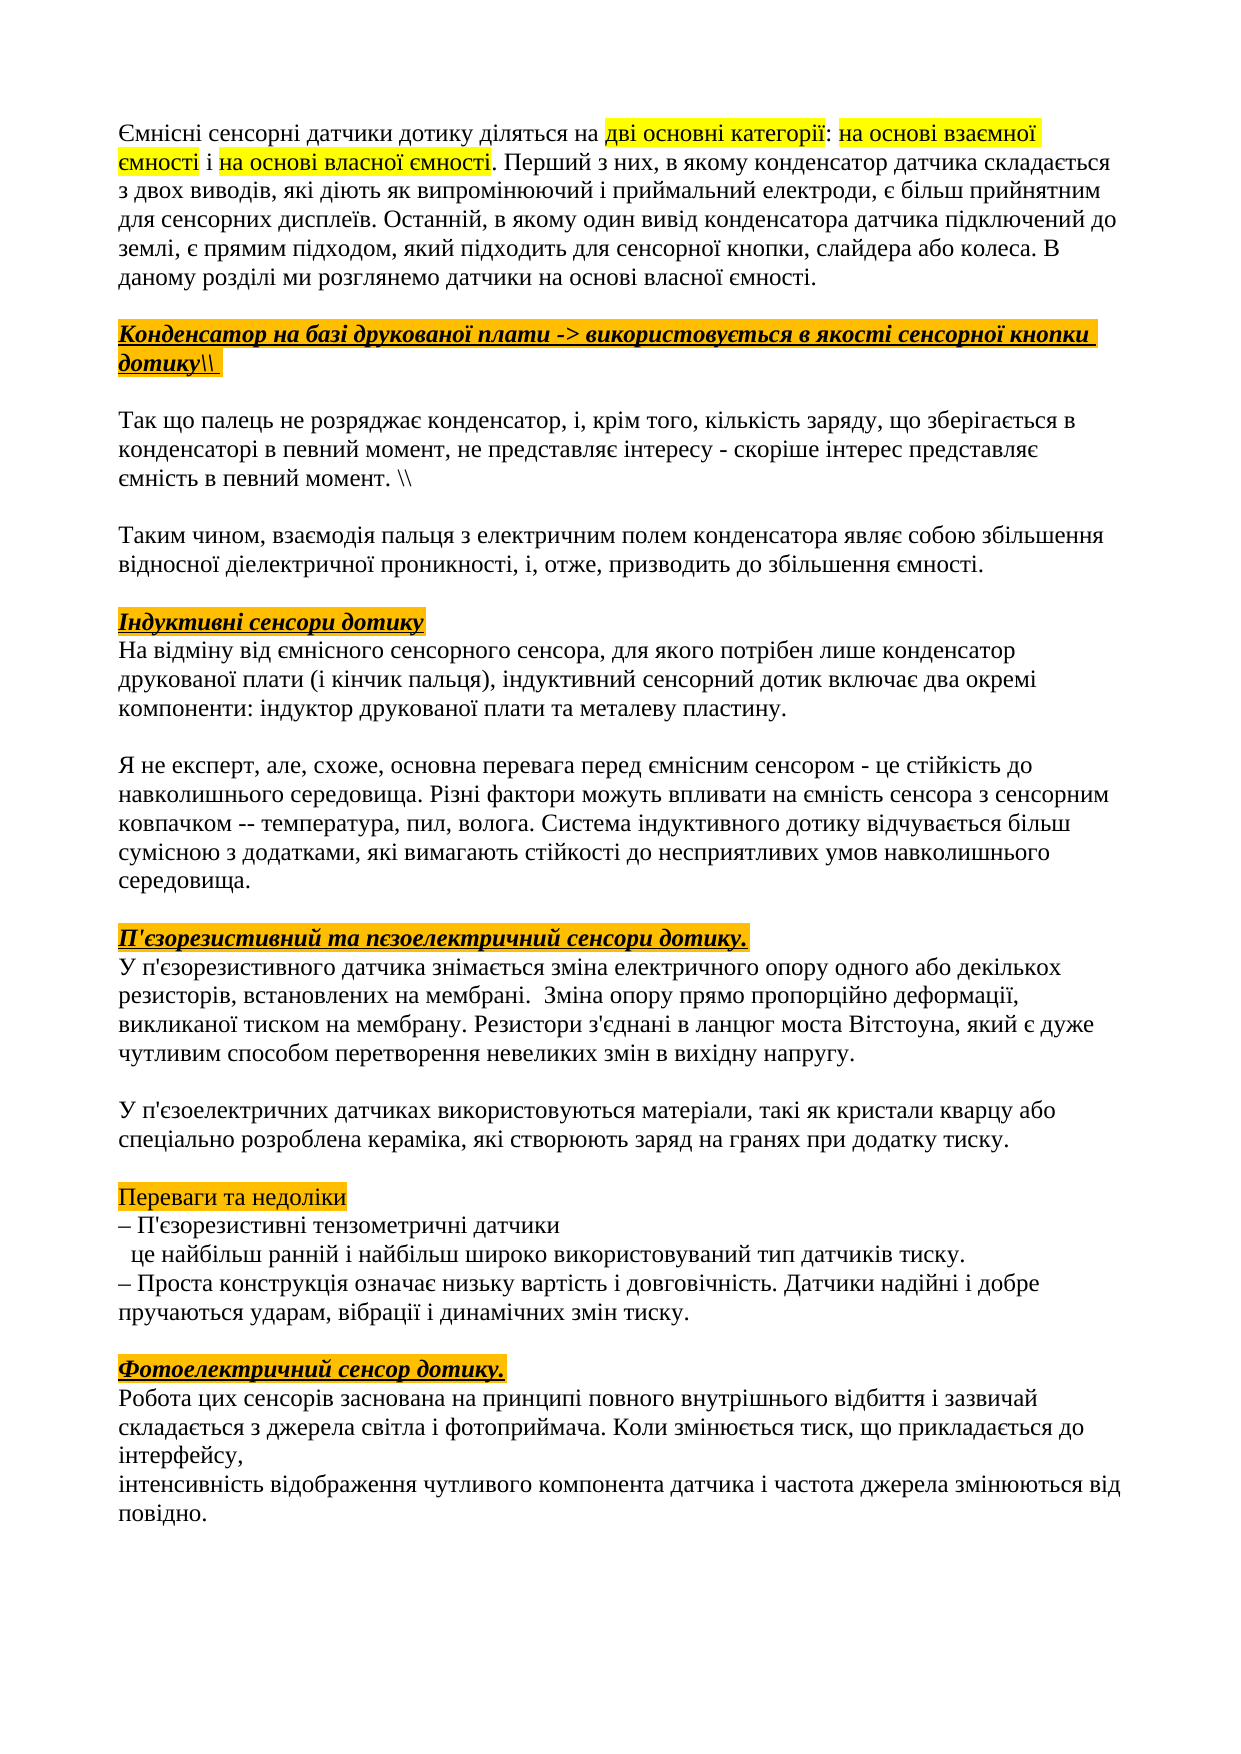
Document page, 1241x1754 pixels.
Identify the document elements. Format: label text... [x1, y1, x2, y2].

text iнтенсивнiсть вiдображення чутливого компонента датчика i частота джерела змiнюються вiд [118, 1469, 1122, 1498]
text повiдно. [118, 1498, 1122, 1527]
text Так що палець не розряджає конденсатор, і, крім того, кількість заряду, що зберігається в конденсаторі в певний момент, не представляє інтересу - скоріше інтерес представляє ємність в певний момент. \\ [118, 406, 1122, 492]
text У п'єзоелектричних датчиках використовуються матеріали, такі як кристали кварцу або спеціально розроблена кераміка, які створюють заряд на гранях при додатку тиску. [118, 1096, 1122, 1153]
text Таким чином, взаємодія пальця з електричним полем конденсатора являє собою збільшення відносної діелектричної проникності, і, отже, призводить до збільшення ємності. [118, 521, 1122, 578]
text Індуктивні сенсори дотику [118, 607, 1122, 636]
text П'єзорезистивний та пєзоелектричний сенсори дотику. [118, 923, 1122, 952]
text У п'єзорезистивного датчика знімається зміна електричного опору одного або декількох резисторів, встановлених на мембрані. Зміна опору прямо пропорційно деформації, викликаної тиском на мембрану. Резистори з'єднані в ланцюг моста Вітстоуна, який є дуже чутливим способом перетворення невеликих змін в вихідну напругу. [118, 952, 1122, 1067]
text Переваги та недоліки [118, 1182, 1122, 1211]
text – П'єзорезистивні тензометричні датчики [118, 1211, 1122, 1239]
text це найбільш ранній і найбільш широко використовуваний тип датчиків тиску. [118, 1239, 1122, 1268]
text На відміну від ємнісного сенсорного сенсора, для якого потрібен лише конденсатор друкованої плати (і кінчик пальця), індуктивний сенсорний дотик включає два окремі компоненти: індуктор друкованої плати та металеву пластину. [118, 636, 1122, 722]
text Конденсатор на базі друкованої плати -> використовується в якості сенсорної кнопки дотику\\ [118, 319, 1122, 377]
text – Проста конструкція означає низьку вартість і довговічність. Датчики надійні і добре пручаються ударам, вібрації і динамічних змін тиску. [118, 1268, 1122, 1326]
text Робота цих сенсорiв заснована на принципi повного внутрiшнього вiдбиття i зазвичай складається з джерела свiтла i фотоприймача. Коли змiнюється тиск, що прикладається до iнтерфейсу, [118, 1383, 1122, 1469]
text Фотоелектричний сенсор дотику. [118, 1354, 1122, 1383]
text Ємнісні сенсорні датчики дотику діляться на дві основні категорії: на основі взаємної ємності і на основі власної ємності. Перший з них, в якому конденсатор датчика складається з двох виводів, які діють як випромінюючий і приймальний електроди, є більш прийнятним для сенсорних дисплеїв. Останній, в якому один вивід конденсатора датчика підключений до землі, є прямим підходом, який підходить для сенсорної кнопки, слайдера або колеса. В даному розділі ми розглянемо датчики на основі власної ємності. [118, 118, 1122, 291]
text Я не експерт, але, схоже, основна перевага перед ємнісним сенсором - це стійкість до навколишнього середовища. Різні фактори можуть впливати на ємність сенсора з сенсорним ковпачком -- температура, пил, волога. Система індуктивного дотику відчувається більш сумісною з додатками, які вимагають стійкості до несприятливих умов навколишнього середовища. [118, 751, 1122, 894]
